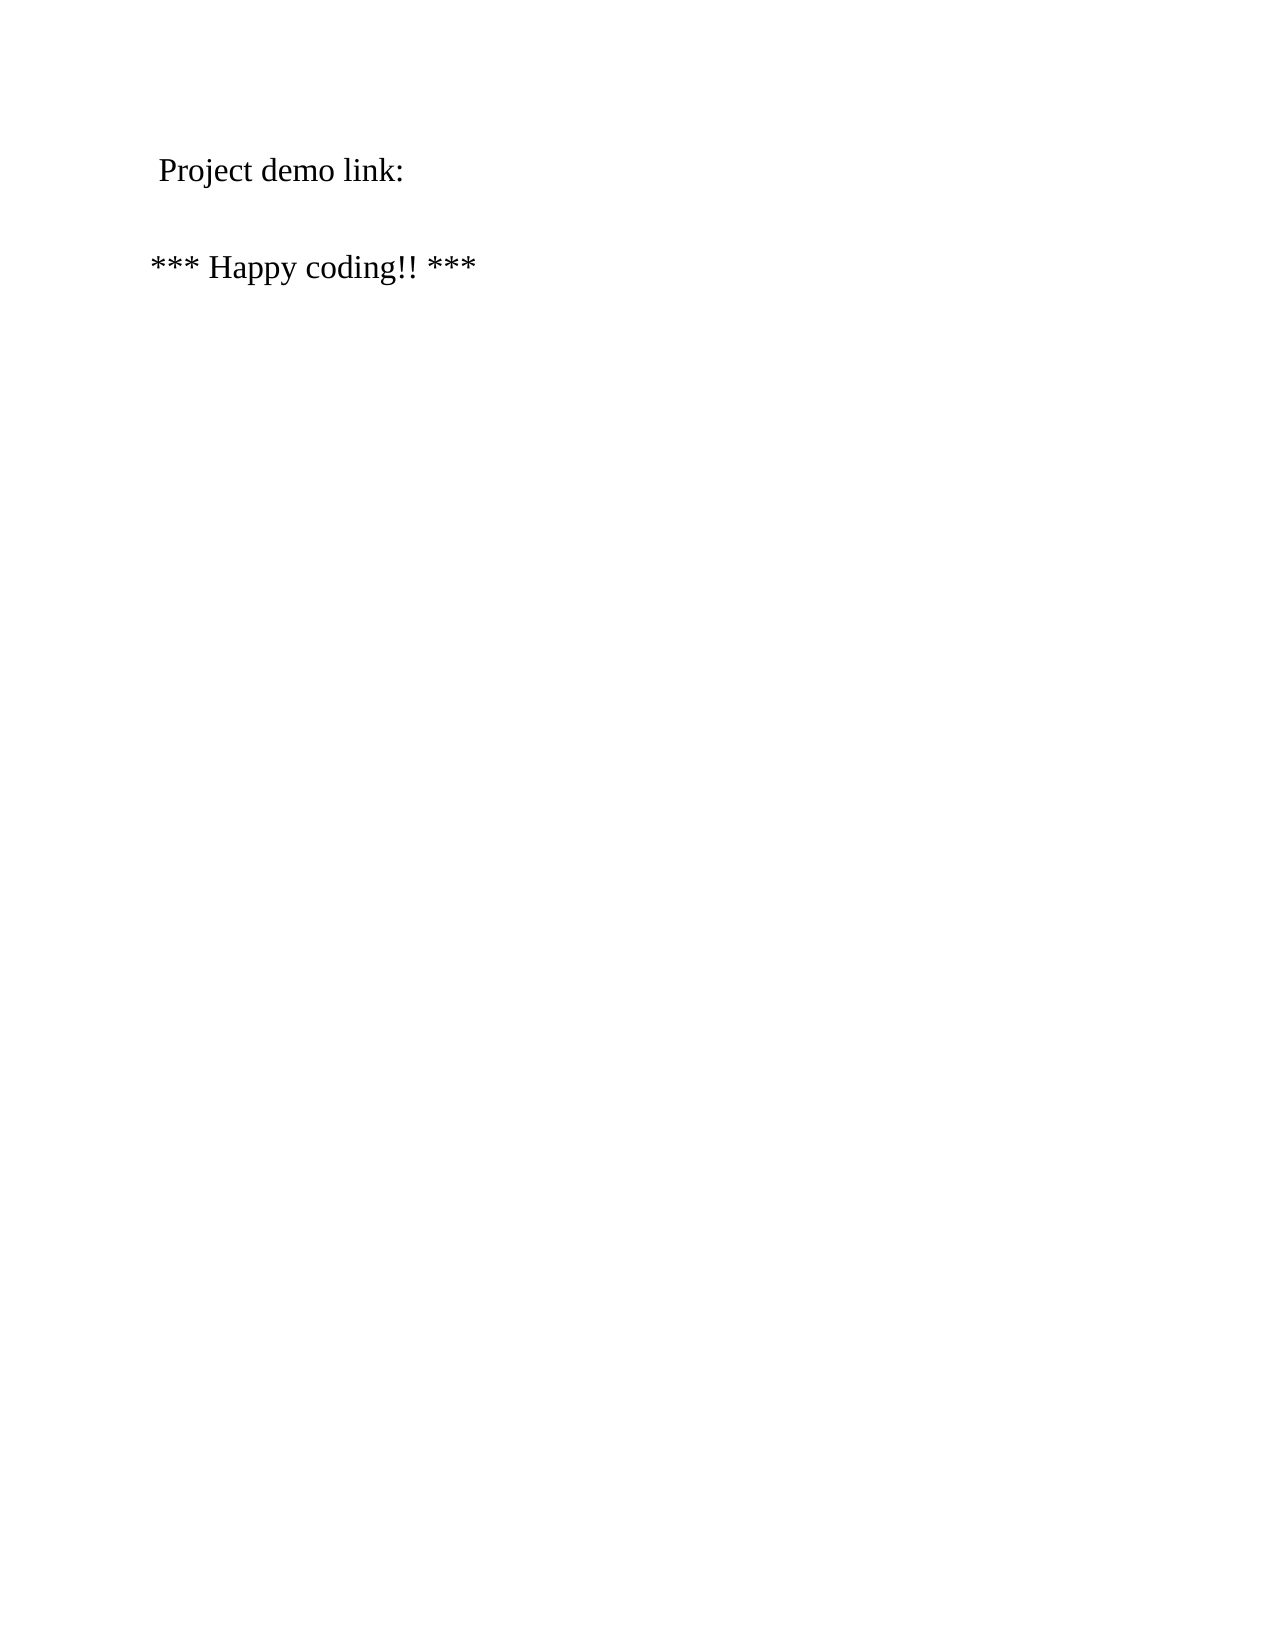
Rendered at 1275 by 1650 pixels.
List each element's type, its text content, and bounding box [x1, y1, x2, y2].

text *** Happy coding!! *** [150, 247, 1125, 286]
text Project demo link: [150, 150, 1125, 188]
